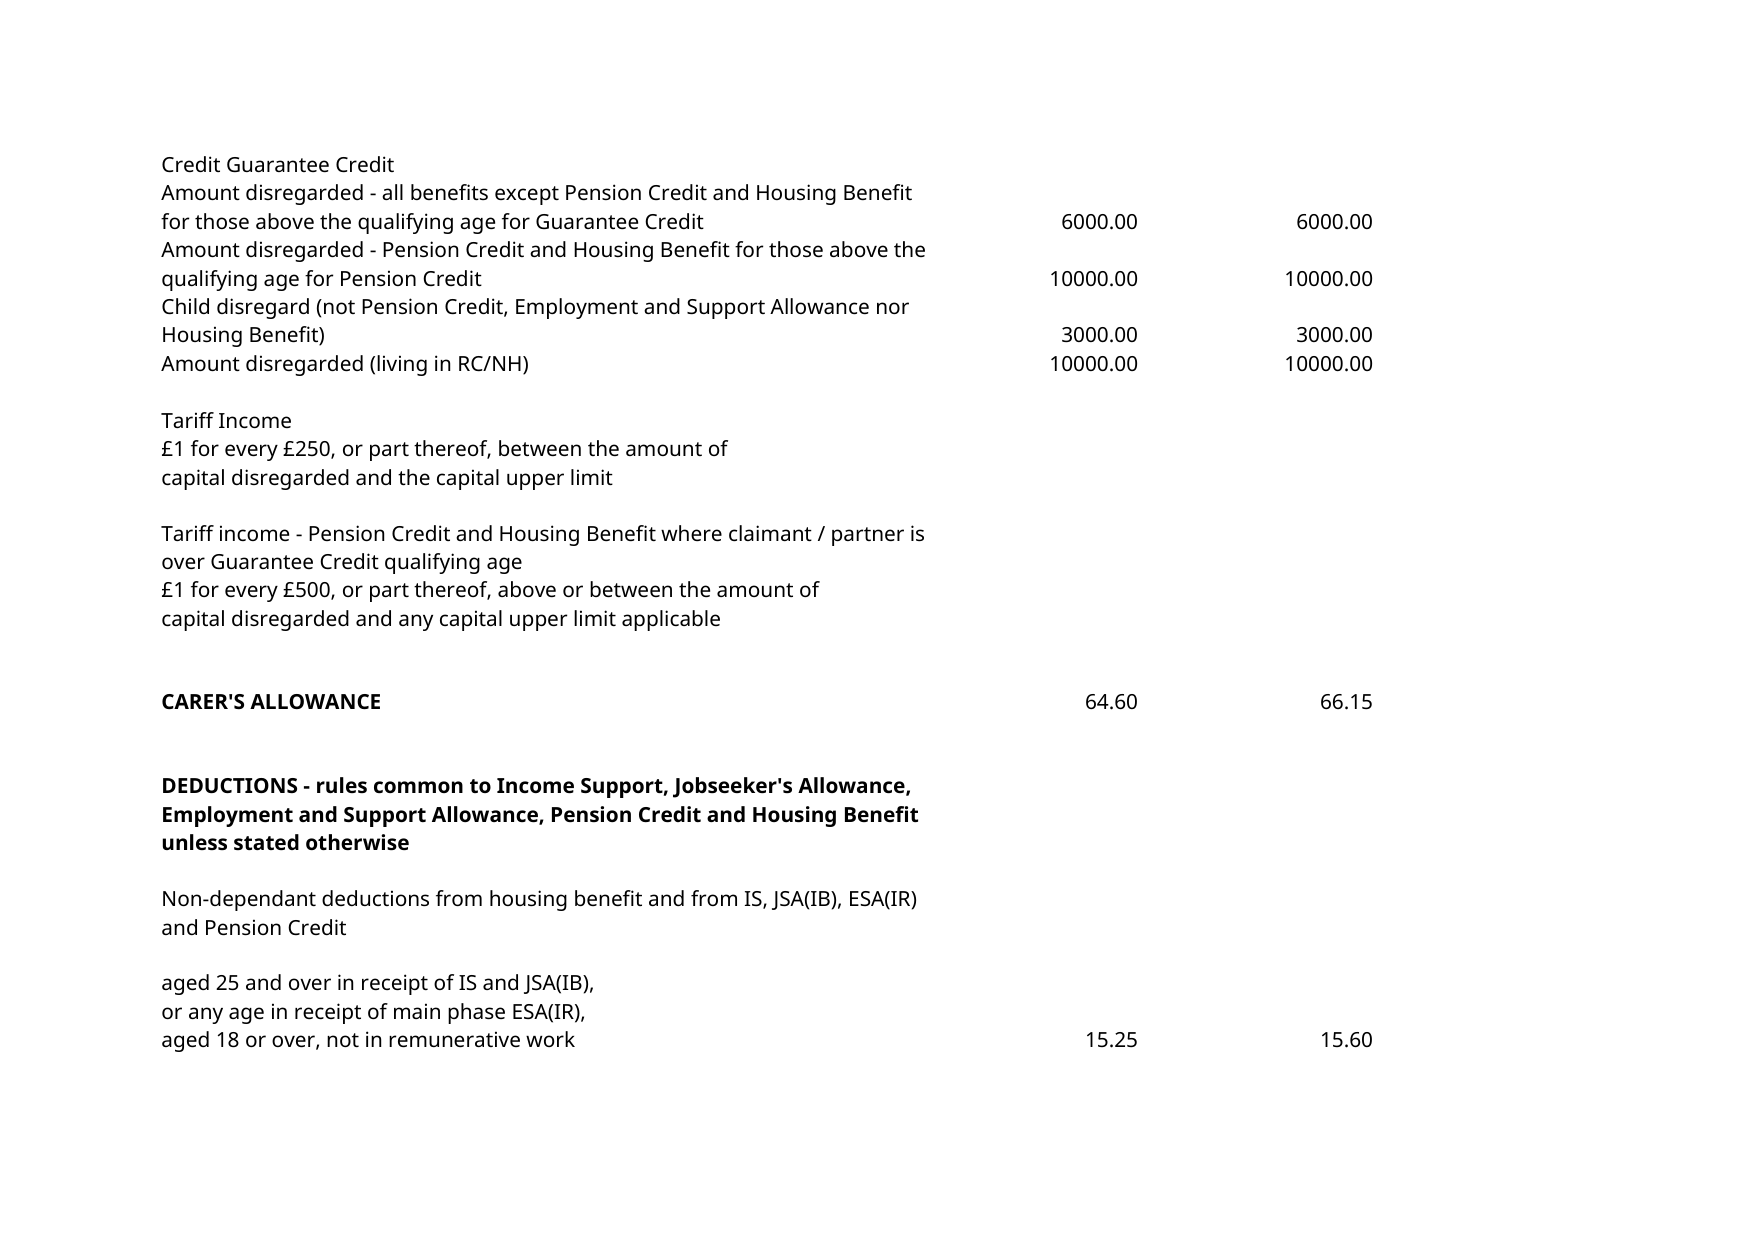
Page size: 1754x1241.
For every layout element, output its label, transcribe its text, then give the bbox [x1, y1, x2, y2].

table_cell Amount disregarded - all benefits except Pension Credit and Housing Benefit for those above the qualifying age for Guarantee Credit [150, 179, 938, 235]
table_cell 10000.00 [1155, 235, 1389, 292]
table_cell [938, 576, 1154, 604]
table_cell [938, 828, 1154, 857]
table_cell [938, 150, 1154, 178]
table_cell [1155, 1054, 1389, 1082]
table_cell [1155, 378, 1389, 406]
table_cell [1155, 941, 1389, 968]
table_cell [150, 1054, 938, 1082]
table_cell [1155, 800, 1389, 828]
table_cell unless stated otherwise [150, 828, 938, 857]
table_cell 3000.00 [938, 292, 1154, 349]
table_cell [938, 997, 1154, 1025]
table_cell [1155, 633, 1389, 660]
table_cell Child disregard (not Pension Credit, Employment and Support Allowance nor Housing Benefit) [150, 292, 938, 349]
table_cell CARER'S ALLOWANCE [150, 687, 938, 716]
table_cell [1155, 828, 1389, 857]
table_cell aged 18 or over, not in remunerative work [150, 1025, 938, 1054]
table_cell [150, 378, 938, 406]
table_cell [150, 660, 938, 687]
table_cell [150, 633, 938, 660]
table_cell [1155, 884, 1389, 941]
table_cell 64.60 [938, 687, 1154, 716]
table_cell [1155, 660, 1389, 687]
table_cell [938, 744, 1154, 771]
table_cell [938, 406, 1154, 434]
table_cell [150, 716, 938, 744]
table_cell [1155, 434, 1389, 463]
table_cell 6000.00 [1155, 179, 1389, 235]
table_cell [938, 1054, 1154, 1082]
table_cell [150, 491, 938, 519]
table_cell [1155, 604, 1389, 632]
table_cell [1155, 997, 1389, 1025]
table_cell [1155, 576, 1389, 604]
table_cell [938, 463, 1154, 491]
table_cell 66.15 [1155, 687, 1389, 716]
table_cell [1155, 406, 1389, 434]
table_cell Tariff Income [150, 406, 938, 434]
table_cell 10000.00 [1155, 349, 1389, 377]
table_cell [1155, 463, 1389, 491]
table_cell [1155, 716, 1389, 744]
table_cell [938, 800, 1154, 828]
table_cell or any age in receipt of main phase ESA(IR), [150, 997, 938, 1025]
table_cell Amount disregarded - Pension Credit and Housing Benefit for those above the qualifying age for Pension Credit [150, 235, 938, 292]
table_cell capital disregarded and any capital upper limit applicable [150, 604, 938, 632]
table_cell [938, 660, 1154, 687]
table_cell Credit Guarantee Credit [150, 150, 938, 178]
table_cell [938, 434, 1154, 463]
table_cell [938, 491, 1154, 519]
table_cell [150, 857, 938, 884]
table_cell [938, 604, 1154, 632]
table_cell 15.60 [1155, 1025, 1389, 1054]
table_cell 15.25 [938, 1025, 1154, 1054]
table_cell [1155, 969, 1389, 997]
table_cell £1 for every £500, or part thereof, above or between the amount of [150, 576, 938, 604]
table_cell [938, 969, 1154, 997]
table_cell [150, 744, 938, 771]
table_cell [1155, 744, 1389, 771]
table_cell capital disregarded and the capital upper limit [150, 463, 938, 491]
table_cell £1 for every £250, or part thereof, between the amount of [150, 434, 938, 463]
table_cell [1155, 491, 1389, 519]
table_cell [938, 519, 1154, 576]
table_cell [938, 884, 1154, 941]
table_cell [938, 378, 1154, 406]
table_cell 6000.00 [938, 179, 1154, 235]
table_cell [1155, 150, 1389, 178]
table_cell [1155, 771, 1389, 800]
table_cell [938, 857, 1154, 884]
table_cell [938, 633, 1154, 660]
table_cell [1155, 519, 1389, 576]
table_cell 10000.00 [938, 349, 1154, 377]
table_cell Employment and Support Allowance, Pension Credit and Housing Benefit [150, 800, 938, 828]
table_cell 10000.00 [938, 235, 1154, 292]
table_cell Amount disregarded (living in RC/NH) [150, 349, 938, 377]
table_cell [938, 941, 1154, 968]
table_cell 3000.00 [1155, 292, 1389, 349]
table_cell [1155, 857, 1389, 884]
table_cell Tariff income - Pension Credit and Housing Benefit where claimant / partner is over Guarantee Credit qualifying age [150, 519, 938, 576]
table_cell Non-dependant deductions from housing benefit and from IS, JSA(IB), ESA(IR) and Pension Credit [150, 884, 938, 941]
table_cell aged 25 and over in receipt of IS and JSA(IB), [150, 969, 938, 997]
table_cell DEDUCTIONS - rules common to Income Support, Jobseeker's Allowance, [150, 771, 938, 800]
table_cell [150, 941, 938, 968]
table_cell [938, 771, 1154, 800]
table_cell [938, 716, 1154, 744]
